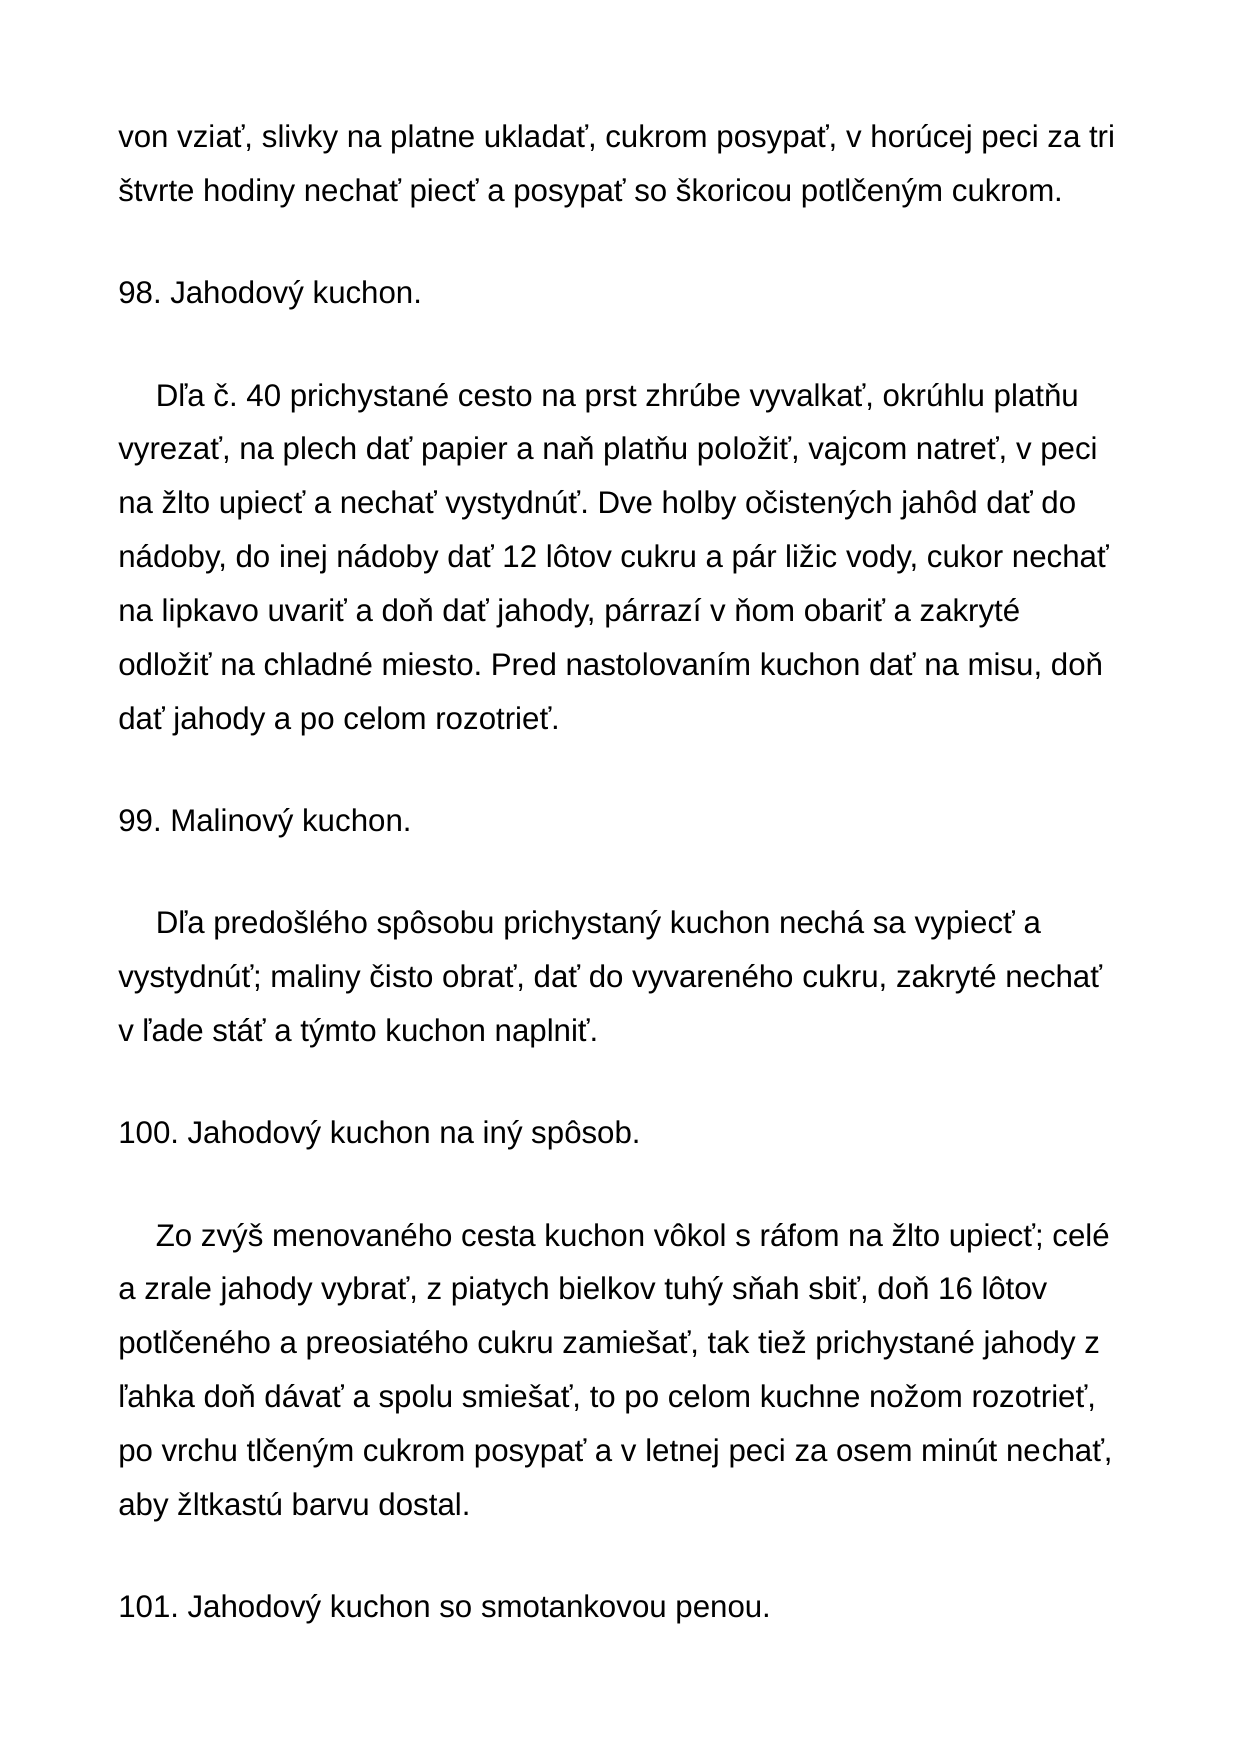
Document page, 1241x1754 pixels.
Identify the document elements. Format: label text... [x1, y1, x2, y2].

text Dľa predošlého spôsobu prichystaný kuchon nechá sa vypiecť a vystydnúť; maliny čisto obrať, dať do vyvareného cukru, zakryté nechať v ľade stáť a týmto kuchon naplniť. [118, 904, 1122, 1048]
text von vziať, slivky na platne ukla­dať, cukrom posypať, v horúcej peci za tri štvrte hodiny ne­chať piecť a posypať so škoricou potlčeným cukrom. [118, 118, 1122, 208]
text 100. Jahodový kuchon na iný spôsob. [118, 1114, 1122, 1150]
text 98. Jahodový kuchon. [118, 274, 1122, 310]
text 101. Jahodový kuchon so smotankovou penou. [118, 1588, 1122, 1624]
text Zo zvýš menovaného cesta kuchon vôkol s ráfom na žlto upiecť; celé a zrale jahody vybrať, z piatych bielkov tuhý sňah sbiť, doň 16 lôtov potlčeného a preosiatého cukru zamiešať, tak tiež prichystané jahody z ľahka doň dávať a spolu smiešať, to po celom kuchne nožom rozotrieť, po vrchu tlčeným cukrom posypať a v letnej peci za osem minút ne­chať, aby žltkastú barvu dostal. [118, 1217, 1122, 1522]
text Dľa č. 40 prichystané cesto na prst zhrúbe vyvalkať, okrúhlu platňu vyrezať, na plech dať papier a naň platňu po­ložiť, vajcom natreť, v peci na žlto upiecť a nechať vystydnúť. Dve holby očistených jahôd dať do nádoby, do inej nádoby dať 12 lôtov cukru a pár ližic vody, cukor nechať na lipkavo uvariť a doň dať jahody, párrazí v ňom obariť a zakryté odložiť na chladné miesto. Pred nastolovaním kuchon dať na misu, doň dať jahody a po celom rozotrieť. [118, 377, 1122, 736]
text 99. Malinový kuchon. [118, 802, 1122, 838]
